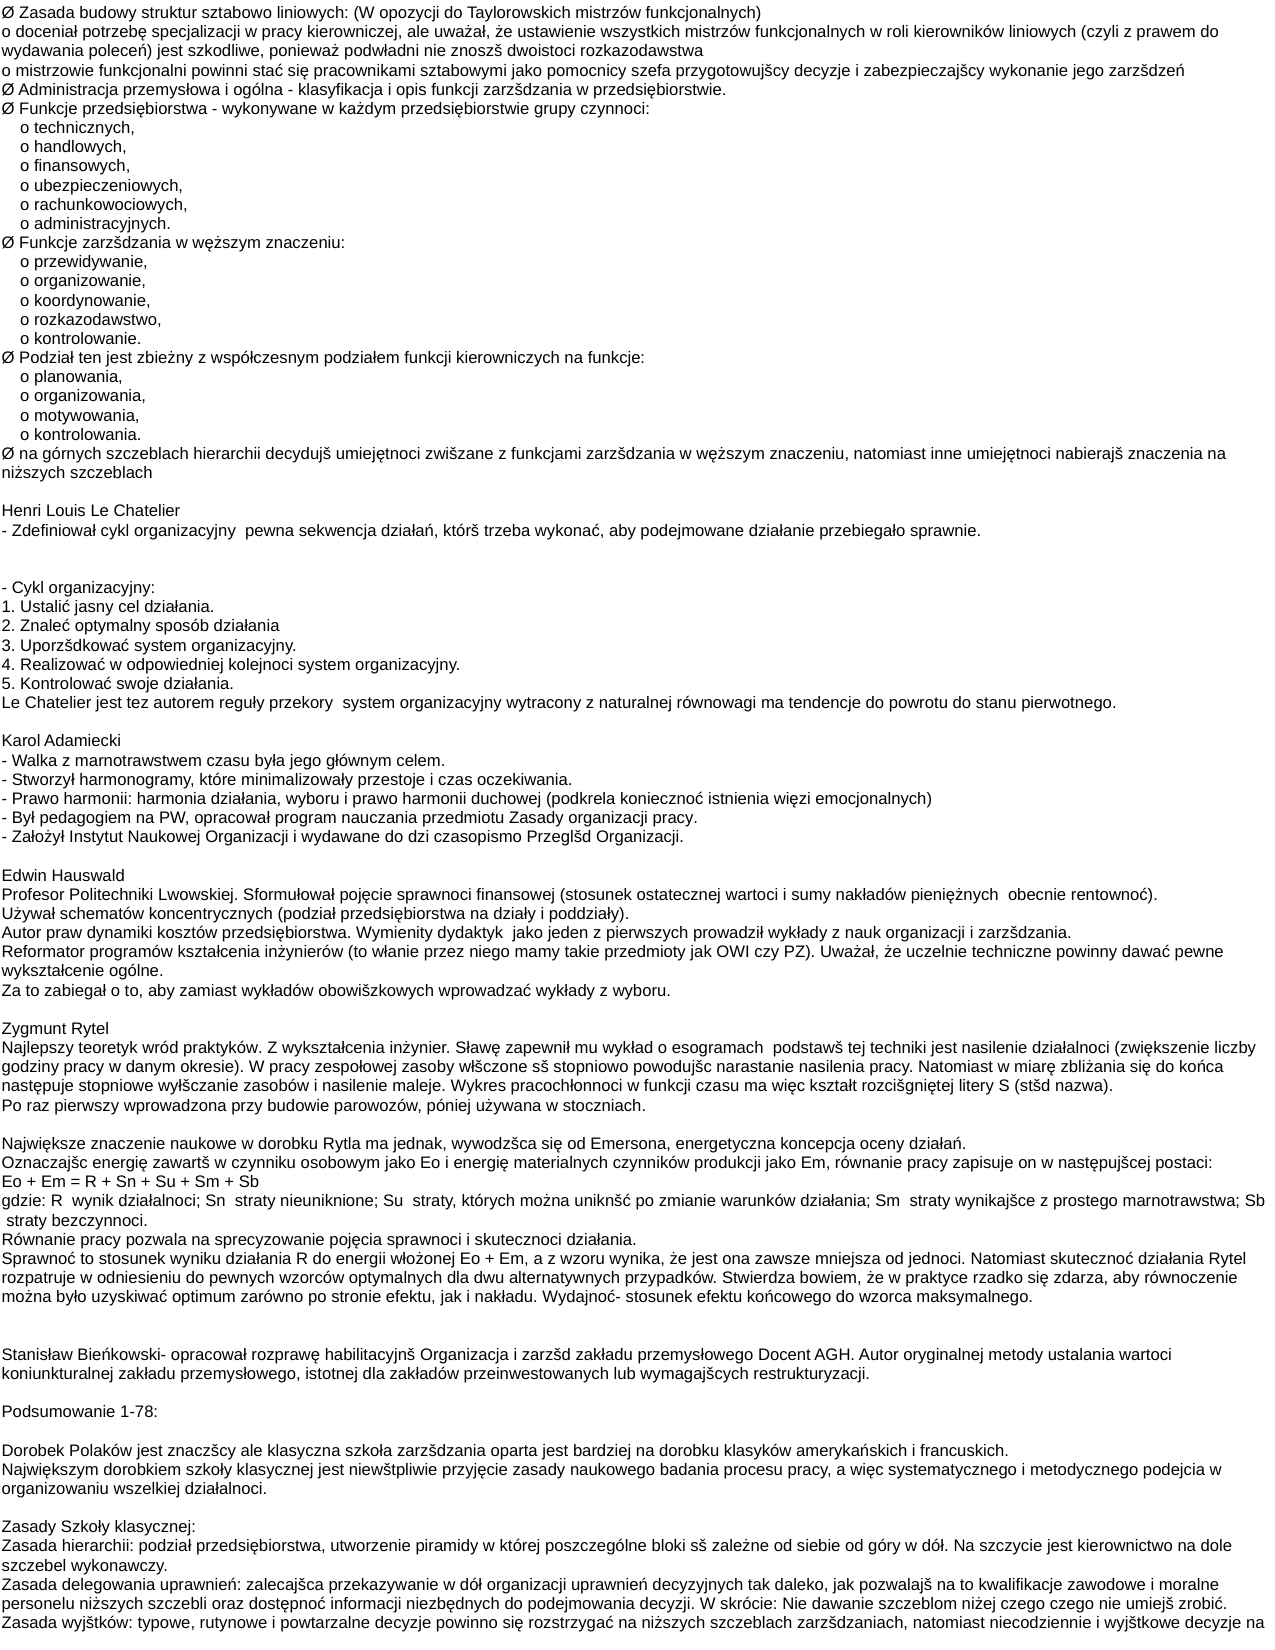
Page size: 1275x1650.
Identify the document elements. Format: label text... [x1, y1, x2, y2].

text Ø Funkcje zarzšdzania w węższym znaczeniu: [1, 233, 1270, 252]
text o organizowania, [1, 386, 1270, 405]
text o handlowych, [1, 137, 1270, 156]
text Reformator programów kształcenia inżynierów (to włanie przez niego mamy takie przedmioty jak OWI czy PZ). Uważał, że uczelnie techniczne powinny dawać pewne wykształcenie ogólne. [1, 942, 1270, 980]
text o finansowych, [1, 156, 1270, 175]
text - Był pedagogiem na PW, opracował program nauczania przedmiotu Zasady organizacji pracy. [1, 808, 1270, 827]
text Największe znaczenie naukowe w dorobku Rytla ma jednak, wywodzšca się od Emersona, energetyczna koncepcja oceny działań. [1, 1134, 1270, 1153]
text Karol Adamiecki [1, 731, 1270, 750]
text Oznaczajšc energię zawartš w czynniku osobowym jako Eo i energię materialnych czynników produkcji jako Em, równanie pracy zapisuje on w następujšcej postaci: [1, 1153, 1270, 1172]
text o planowania, [1, 367, 1270, 386]
text Profesor Politechniki Lwowskiej. Sformułował pojęcie sprawnoci finansowej (stosunek ostatecznej wartoci i sumy nakładów pieniężnych  obecnie rentownoć). [1, 884, 1270, 904]
text o kontrolowanie. [1, 329, 1270, 348]
text Równanie pracy pozwala na sprecyzowanie pojęcia sprawnoci i skutecznoci działania. [1, 1229, 1270, 1249]
text - Walka z marnotrawstwem czasu była jego głównym celem. [1, 750, 1270, 769]
text o organizowanie, [1, 271, 1270, 290]
text Zygmunt Rytel [1, 1019, 1270, 1038]
text o rozkazodawstwo, [1, 309, 1270, 329]
text Ø Funkcje przedsiębiorstwa - wykonywane w każdym przedsiębiorstwie grupy czynnoci: [1, 99, 1270, 118]
text 1. Ustalić jasny cel działania. [1, 597, 1270, 616]
text gdzie: R  wynik działalnoci; Sn  straty nieuniknione; Su  straty, których można uniknšć po zmianie warunków działania; Sm  straty wynikajšce z prostego marnotrawstwa; Sb  straty bezczynnoci. [1, 1191, 1270, 1229]
text Podsumowanie 1-78: [1, 1402, 1270, 1421]
text o koordynowanie, [1, 290, 1270, 309]
text o doceniał potrzebę specjalizacji w pracy kierowniczej, ale uważał, że ustawienie wszystkich mistrzów funkcjonalnych w roli kierowników liniowych (czyli z prawem do wydawania poleceń) jest szkodliwe, ponieważ podwładni nie znoszš dwoistoci rozkazodawstwa [1, 22, 1270, 60]
text 2. Znaleć optymalny sposób działania [1, 616, 1270, 635]
text Zasada hierarchii: podział przedsiębiorstwa, utworzenie piramidy w której poszczególne bloki sš zależne od siebie od góry w dół. Na szczycie jest kierownictwo na dole szczebel wykonawczy. [1, 1536, 1270, 1574]
text o przewidywanie, [1, 252, 1270, 271]
text Największym dorobkiem szkoły klasycznej jest niewštpliwie przyjęcie zasady naukowego badania procesu pracy, a więc systematycznego i metodycznego podejcia w organizowaniu wszelkiej działalnoci. [1, 1459, 1270, 1498]
text o technicznych, [1, 118, 1270, 137]
text - Prawo harmonii: harmonia działania, wyboru i prawo harmonii duchowej (podkrela koniecznoć istnienia więzi emocjonalnych) [1, 789, 1270, 808]
text Edwin Hauswald [1, 865, 1270, 884]
text Sprawnoć to stosunek wyniku działania R do energii włożonej Eo + Em, a z wzoru wynika, że jest ona zawsze mniejsza od jednoci. Natomiast skutecznoć działania Rytel rozpatruje w odniesieniu do pewnych wzorców optymalnych dla dwu alternatywnych przypadków. Stwierdza bowiem, że w praktyce rzadko się zdarza, aby równoczenie można było uzyskiwać optimum zarówno po stronie efektu, jak i nakładu. Wydajnoć- stosunek efektu końcowego do wzorca maksymalnego. [1, 1249, 1270, 1306]
text Używał schematów koncentrycznych (podział przedsiębiorstwa na działy i poddziały). [1, 904, 1270, 923]
text - Założył Instytut Naukowej Organizacji i wydawane do dzi czasopismo Przeglšd Organizacji. [1, 827, 1270, 846]
text Zasada delegowania uprawnień: zalecajšca przekazywanie w dół organizacji uprawnień decyzyjnych tak daleko, jak pozwalajš na to kwalifikacje zawodowe i moralne personelu niższych szczebli oraz dostępnoć informacji niezbędnych do podejmowania decyzji. W skrócie: Nie dawanie szczeblom niżej czego czego nie umiejš zrobić. [1, 1574, 1270, 1613]
text Za to zabiegał o to, aby zamiast wykładów obowišzkowych wprowadzać wykłady z wyboru. [1, 980, 1270, 999]
text o mistrzowie funkcjonalni powinni stać się pracownikami sztabowymi jako pomocnicy szefa przygotowujšcy decyzje i zabezpieczajšcy wykonanie jego zarzšdzeń [1, 60, 1270, 79]
text o rachunkowociowych, [1, 194, 1270, 214]
text - Cykl organizacyjny: [1, 578, 1270, 597]
text Najlepszy teoretyk wród praktyków. Z wykształcenia inżynier. Sławę zapewnił mu wykład o esogramach  podstawš tej techniki jest nasilenie działalnoci (zwiększenie liczby godziny pracy w danym okresie). W pracy zespołowej zasoby włšczone sš stopniowo powodujšc narastanie nasilenia pracy. Natomiast w miarę zbliżania się do końca następuje stopniowe wyłšczanie zasobów i nasilenie maleje. Wykres pracochłonnoci w funkcji czasu ma więc kształt rozcišgniętej litery S (stšd nazwa). [1, 1038, 1270, 1095]
text o motywowania, [1, 405, 1270, 424]
text Dorobek Polaków jest znaczšcy ale klasyczna szkoła zarzšdzania oparta jest bardziej na dorobku klasyków amerykańskich i francuskich. [1, 1440, 1270, 1459]
text o ubezpieczeniowych, [1, 175, 1270, 194]
text o kontrolowania. [1, 424, 1270, 444]
text Ø Administracja przemysłowa i ogólna - klasyfikacja i opis funkcji zarzšdzania w przedsiębiorstwie. [1, 79, 1270, 99]
text Ø Podział ten jest zbieżny z współczesnym podziałem funkcji kierowniczych na funkcje: [1, 348, 1270, 367]
text Autor praw dynamiki kosztów przedsiębiorstwa. Wymienity dydaktyk  jako jeden z pierwszych prowadził wykłady z nauk organizacji i zarzšdzania. [1, 923, 1270, 942]
text 3. Uporzšdkować system organizacyjny. [1, 635, 1270, 654]
text 4. Realizować w odpowiedniej kolejnoci system organizacyjny. [1, 654, 1270, 674]
text Ø Zasada budowy struktur sztabowo liniowych: (W opozycji do Taylorowskich mistrzów funkcjonalnych ) [1, 3, 1270, 22]
text Po raz pierwszy wprowadzona przy budowie parowozów, póniej używana w stoczniach. [1, 1095, 1270, 1114]
text Eo + Em = R + Sn + Su + Sm + Sb [1, 1172, 1270, 1191]
text Zasady Szkoły klasycznej: [1, 1517, 1270, 1536]
text - Zdefiniował cykl organizacyjny  pewna sekwencja działań, którš trzeba wykonać, aby podejmowane działanie przebiegało sprawnie. [1, 520, 1270, 539]
text 5. Kontrolować swoje działania. [1, 674, 1270, 693]
text Le Chatelier jest tez autorem reguły przekory  system organizacyjny wytracony z naturalnej równowagi ma tendencje do powrotu do stanu pierwotnego. [1, 693, 1270, 712]
text o administracyjnych. [1, 214, 1270, 233]
text Henri Louis Le Chatelier [1, 501, 1270, 520]
text Stanisław Bieńkowski- opracował rozprawę habilitacyjnš Organizacja i zarzšd zakładu przemysłowego Docent AGH. Autor oryginalnej metody ustalania wartoci koniunkturalnej zakładu przemysłowego, istotnej dla zakładów przeinwestowanych lub wymagajšcych restrukturyzacji. [1, 1344, 1270, 1383]
text - Stworzył harmonogramy, które minimalizowały przestoje i czas oczekiwania. [1, 769, 1270, 789]
text Ø na górnych szczeblach hierarchii decydujš umiejętnoci zwišzane z funkcjami zarzšdzania w węższym znaczeniu, natomiast inne umiejętnoci nabierajš znaczenia na niższych szczeblach [1, 444, 1270, 482]
text Zasada wyjštków: typowe, rutynowe i powtarzalne decyzje powinno się rozstrzygać na niższych szczeblach zarzšdzaniach, natomiast niecodziennie i wyjštkowe decyzje na [1, 1613, 1270, 1632]
